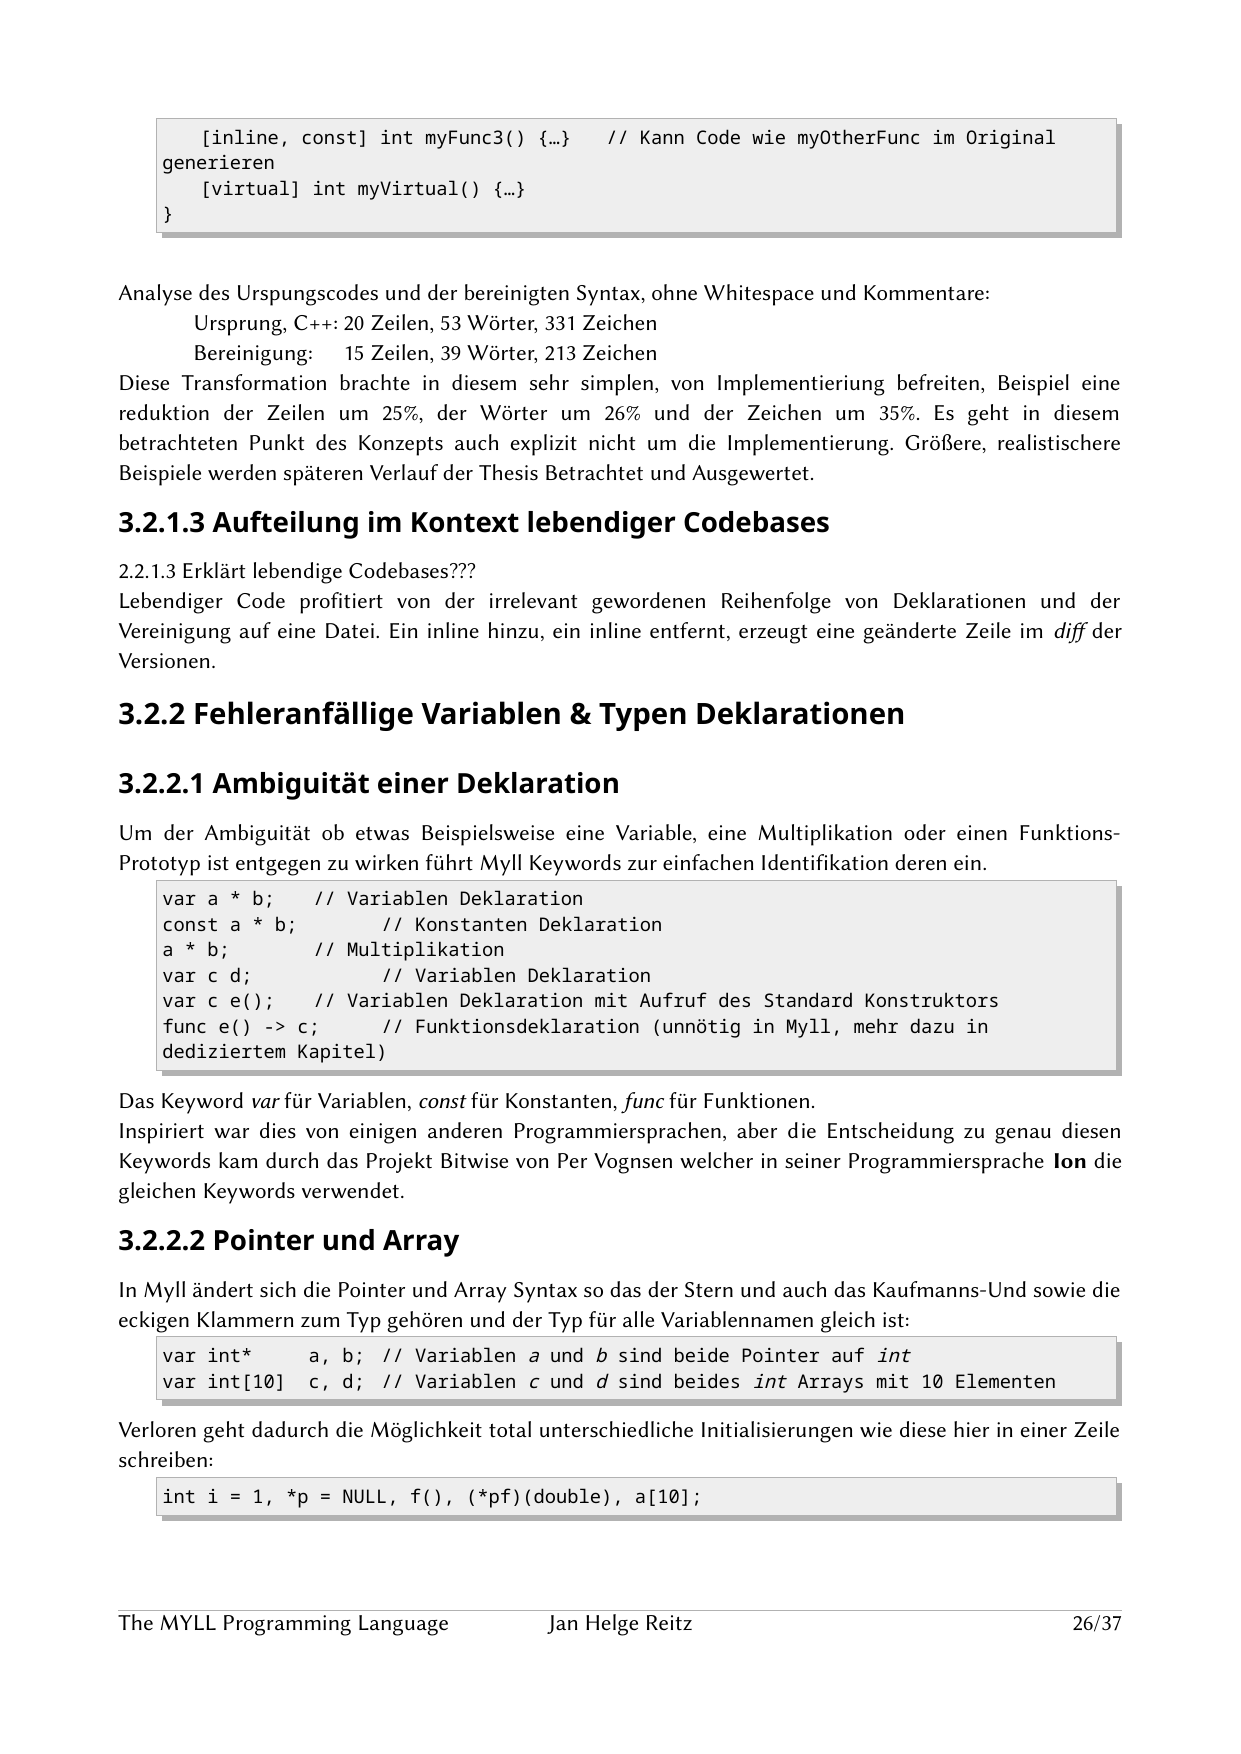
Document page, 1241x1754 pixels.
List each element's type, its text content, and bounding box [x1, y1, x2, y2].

text var c d; // Variablen Deklaration [157, 956, 1116, 982]
text Bereinigung: 15 Zeilen, 39 Wörter, 213 Zeichen [193, 340, 1122, 366]
text [inline, const] int myFunc3() {…} // Kann Code wie myOtherFunc im Original generieren [157, 119, 1116, 169]
text func e() -> c; // Funktionsdeklaration (unnötig in Myll, mehr dazu in dediziertem Kapitel) [157, 1007, 1116, 1070]
text var c e(); // Variablen Deklaration mit Aufruf des Standard Konstruktors [157, 982, 1116, 1007]
subtitle Fehleranfällige Variablen & Typen Deklarationen [118, 693, 1122, 733]
text Diese Transformation brachte in diesem sehr simplen, von Implementieriung befreiten, Beispiel eine reduktion der Zeilen um 25%, der Wörter um 26% und der Zeichen um 35%. Es geht in diesem betrachteten Punkt des Konzepts auch explizit nicht um die Implementierung. Größere, realistischere Beispiele werden späteren Verlauf der Thesis Betrachtet und Ausgewertet. [118, 370, 1122, 486]
text Inspiriert war dies von einigen anderen Programmiersprachen, aber die Entscheidung zu genau diesen Keywords kam durch das Projekt Bitwise von Per Vognsen welcher in seiner Programmiersprache Ion die gleichen Keywords verwendet. [118, 1118, 1122, 1204]
text Ursprung, C++: 20 Zeilen, 53 Wörter, 331 Zeichen [193, 310, 1122, 336]
text var a * b; // Variablen Deklaration [157, 881, 1116, 905]
text const a * b; // Konstanten Deklaration [157, 905, 1116, 931]
text a * b; // Multiplikation [157, 931, 1116, 956]
text 2.2.1.3 Erklärt lebendige Codebases??? [118, 558, 1122, 584]
subtitle Ambiguität einer Deklaration [118, 764, 1122, 802]
text var int* a, b; // Variablen a und b sind beide Pointer auf int [157, 1337, 1116, 1362]
text In Myll ändert sich die Pointer und Array Syntax so das der Stern und auch das Kaufmanns-Und sowie die eckigen Klammern zum Typ gehören und der Typ für alle Variablennamen gleich ist: [118, 1276, 1122, 1333]
text Lebendiger Code profitiert von der irrelevant gewordenen Reihenfolge von Deklarationen und der Vereinigung auf eine Datei. Ein inline hinzu, ein inline entfernt, erzeugt eine geänderte Zeile im diff der Versionen. [118, 588, 1122, 674]
text var int[10] c, d; // Variablen c und d sind beides int Arrays mit 10 Elementen [157, 1362, 1116, 1399]
text [virtual] int myVirtual() {…} [157, 169, 1116, 195]
subtitle Pointer und Array [118, 1221, 1122, 1258]
text int i = 1, *p = NULL, f(), (*pf)(double), a[10]; [157, 1478, 1116, 1515]
subtitle Aufteilung im Kontext lebendiger Codebases [118, 502, 1122, 540]
text Das Keyword var für Variablen, const für Konstanten, func für Funktionen. [118, 1088, 1122, 1114]
text Um der Ambiguität ob etwas Beispielsweise eine Variable, eine Multiplikation oder einen Funktions-Prototyp ist entgegen zu wirken führt Myll Keywords zur einfachen Identifikation deren ein. [118, 820, 1122, 876]
text } [157, 195, 1116, 232]
text Verloren geht dadurch die Möglichkeit total unterschiedliche Initialisierungen wie diese hier in einer Zeile schreiben: [118, 1417, 1122, 1473]
text Analyse des Urspungscodes und der bereinigten Syntax, ohne Whitespace und Kommentare: [118, 280, 1122, 306]
